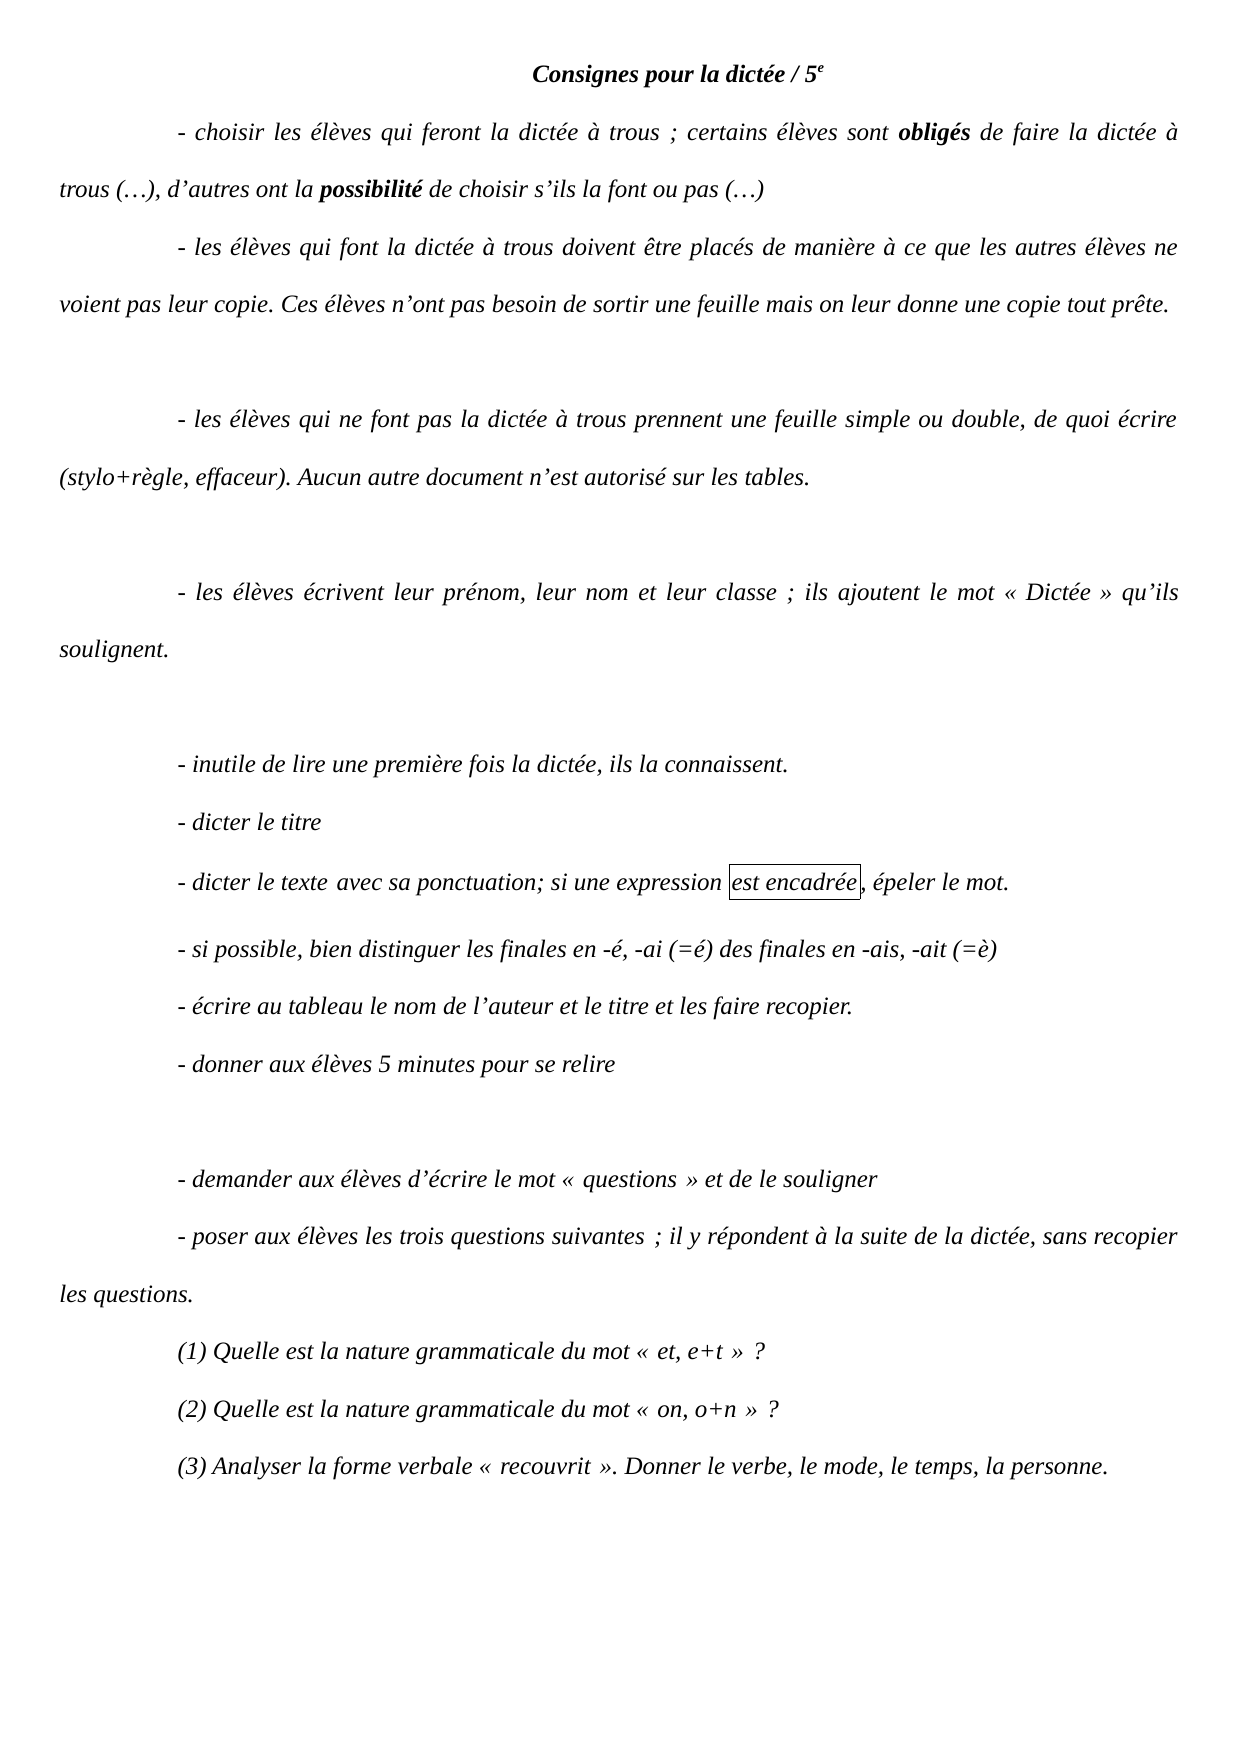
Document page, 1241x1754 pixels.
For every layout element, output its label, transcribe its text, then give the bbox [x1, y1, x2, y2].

text , épeler le mot. [861, 864, 1181, 899]
text - demander aux élèves d’écrire le mot « questions » et de le souligner [59, 1164, 1181, 1192]
text - les élèves écrivent leur prénom, leur nom et leur classe ; ils ajoutent le mot « Dictée » qu’ils soulignent. [59, 577, 1181, 663]
text Consignes pour la dictée / 5e [59, 59, 1181, 88]
text - les élèves qui ne font pas la dictée à trous prennent une feuille simple ou double, de quoi écrire (stylo+règle, effaceur). Aucun autre document n’est autorisé sur les tables. [59, 404, 1181, 490]
text - choisir les élèves qui feront la dictée à trous ; certains élèves sont obligés de faire la dictée à trous (…), d’autres ont la possibilité de choisir s’ils la font ou pas (…) [59, 117, 1181, 203]
text (3) Analyser la forme verbale « recouvrit ». Donner le verbe, le mode, le temps, la personne. [59, 1451, 1181, 1480]
text - dicter le texte avec sa ponctuation; si une expression [59, 864, 729, 899]
text (2) Quelle est la nature grammaticale du mot « on, o+n » ? [59, 1394, 1181, 1422]
text - écrire au tableau le nom de l’auteur et le titre et les faire recopier. [59, 991, 1181, 1020]
text - donner aux élèves 5 minutes pour se relire [59, 1049, 1181, 1077]
text - poser aux élèves les trois questions suivantes ; il y répondent à la suite de la dictée, sans recopier les questions. [59, 1221, 1181, 1307]
text - les élèves qui font la dictée à trous doivent être placés de manière à ce que les autres élèves ne voient pas leur copie. Ces élèves n’ont pas besoin de sortir une feuille mais on leur donne une copie tout prête. [59, 232, 1181, 318]
text - si possible, bien distinguer les finales en -é, -ai (=é) des finales en -ais, -ait (=è) [59, 934, 1181, 962]
text - dicter le titre [59, 807, 1181, 835]
text - inutile de lire une première fois la dictée, ils la connaissent. [59, 749, 1181, 778]
text est encadrée [730, 865, 860, 899]
text (1) Quelle est la nature grammaticale du mot « et, e+t » ? [59, 1336, 1181, 1365]
